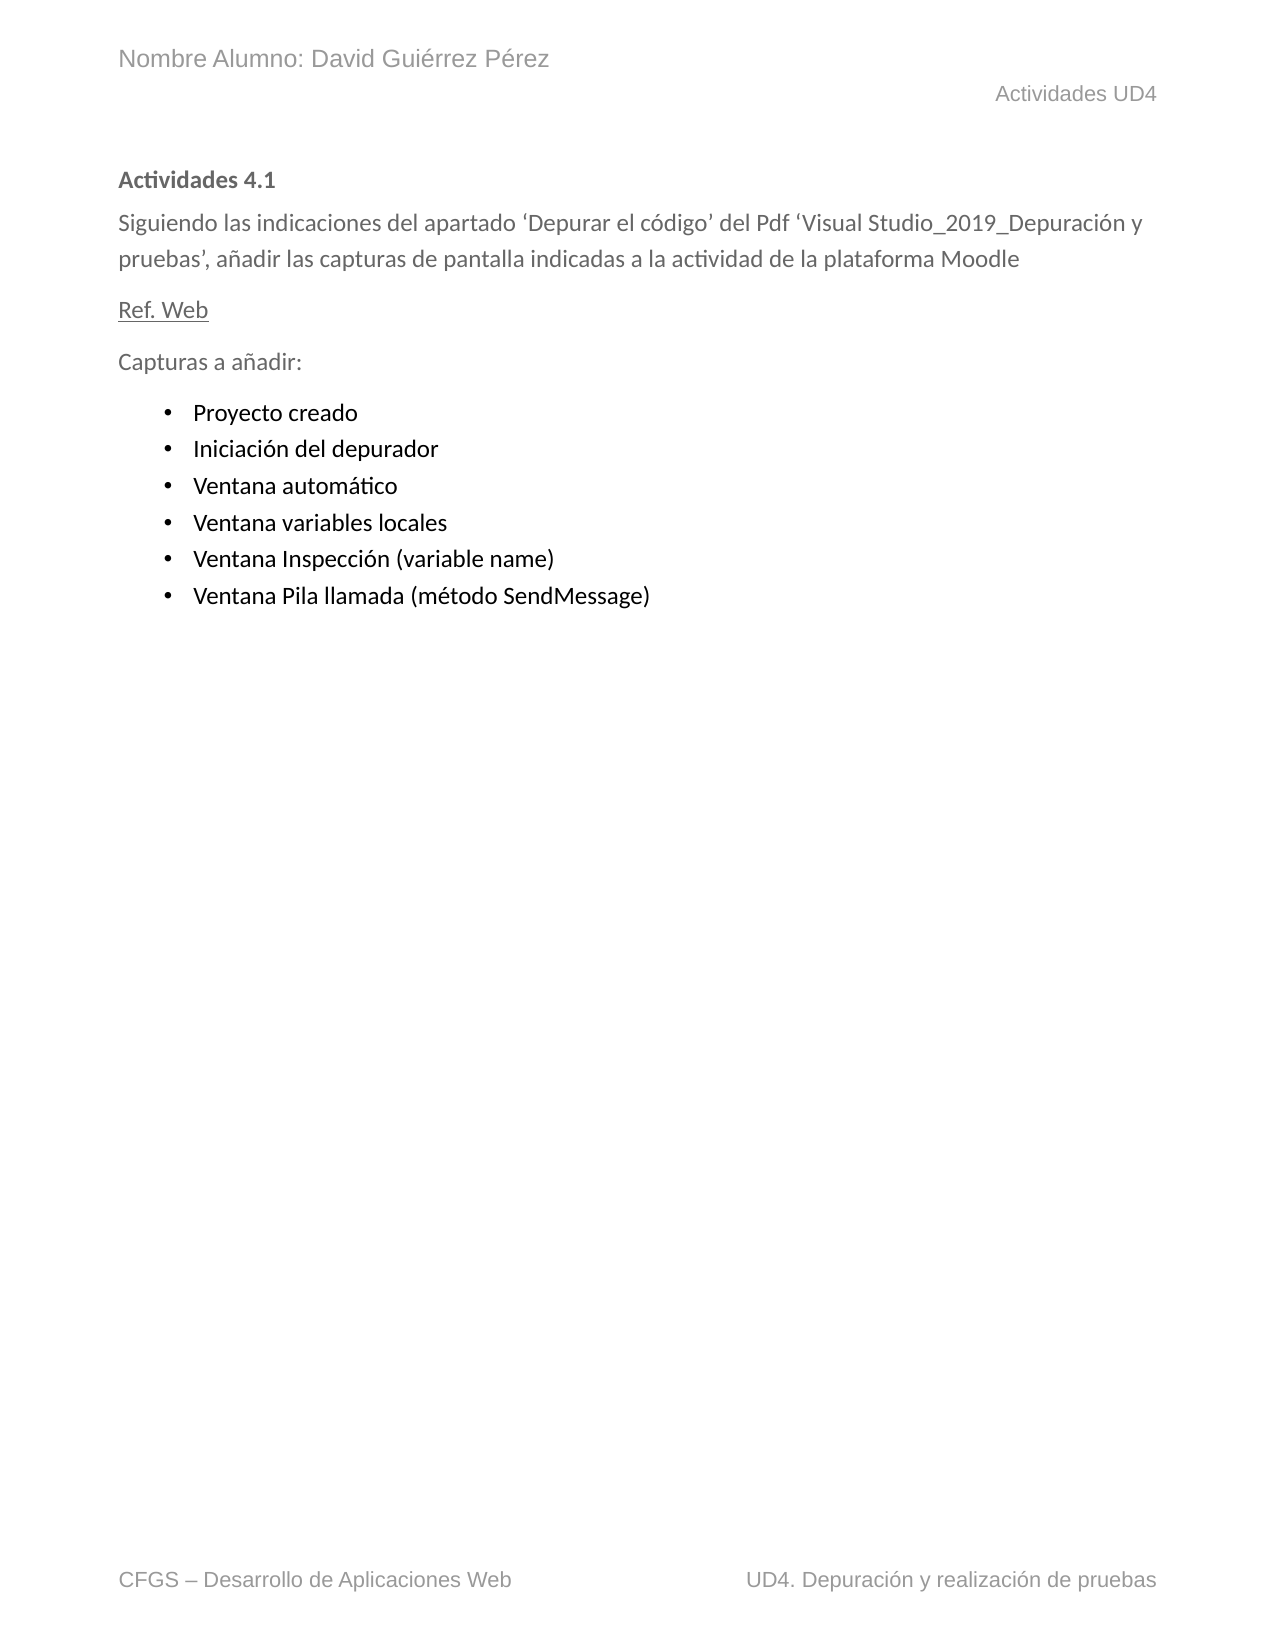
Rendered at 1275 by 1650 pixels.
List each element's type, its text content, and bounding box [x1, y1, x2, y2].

list Proyecto creado [164, 397, 1157, 427]
text Siguiendo las indicaciones del apartado ‘Depurar el código’ del Pdf ‘Visual Studio_2019_Depuración y pruebas’, añadir las capturas de pantalla indicadas a la actividad de la plataforma Moodle [118, 207, 1157, 274]
subtitle Actividades 4.1 [118, 164, 1157, 194]
text Ref. Web [118, 295, 1157, 325]
list Iniciación del depurador [164, 433, 1157, 464]
list Ventana automático [164, 470, 1157, 501]
text Capturas a añadir: [118, 346, 1157, 376]
list Ventana Inspección (variable name) [164, 543, 1157, 574]
list Ventana variables locales [164, 507, 1157, 537]
list Ventana Pila llamada (método SendMessage) [164, 580, 1157, 610]
